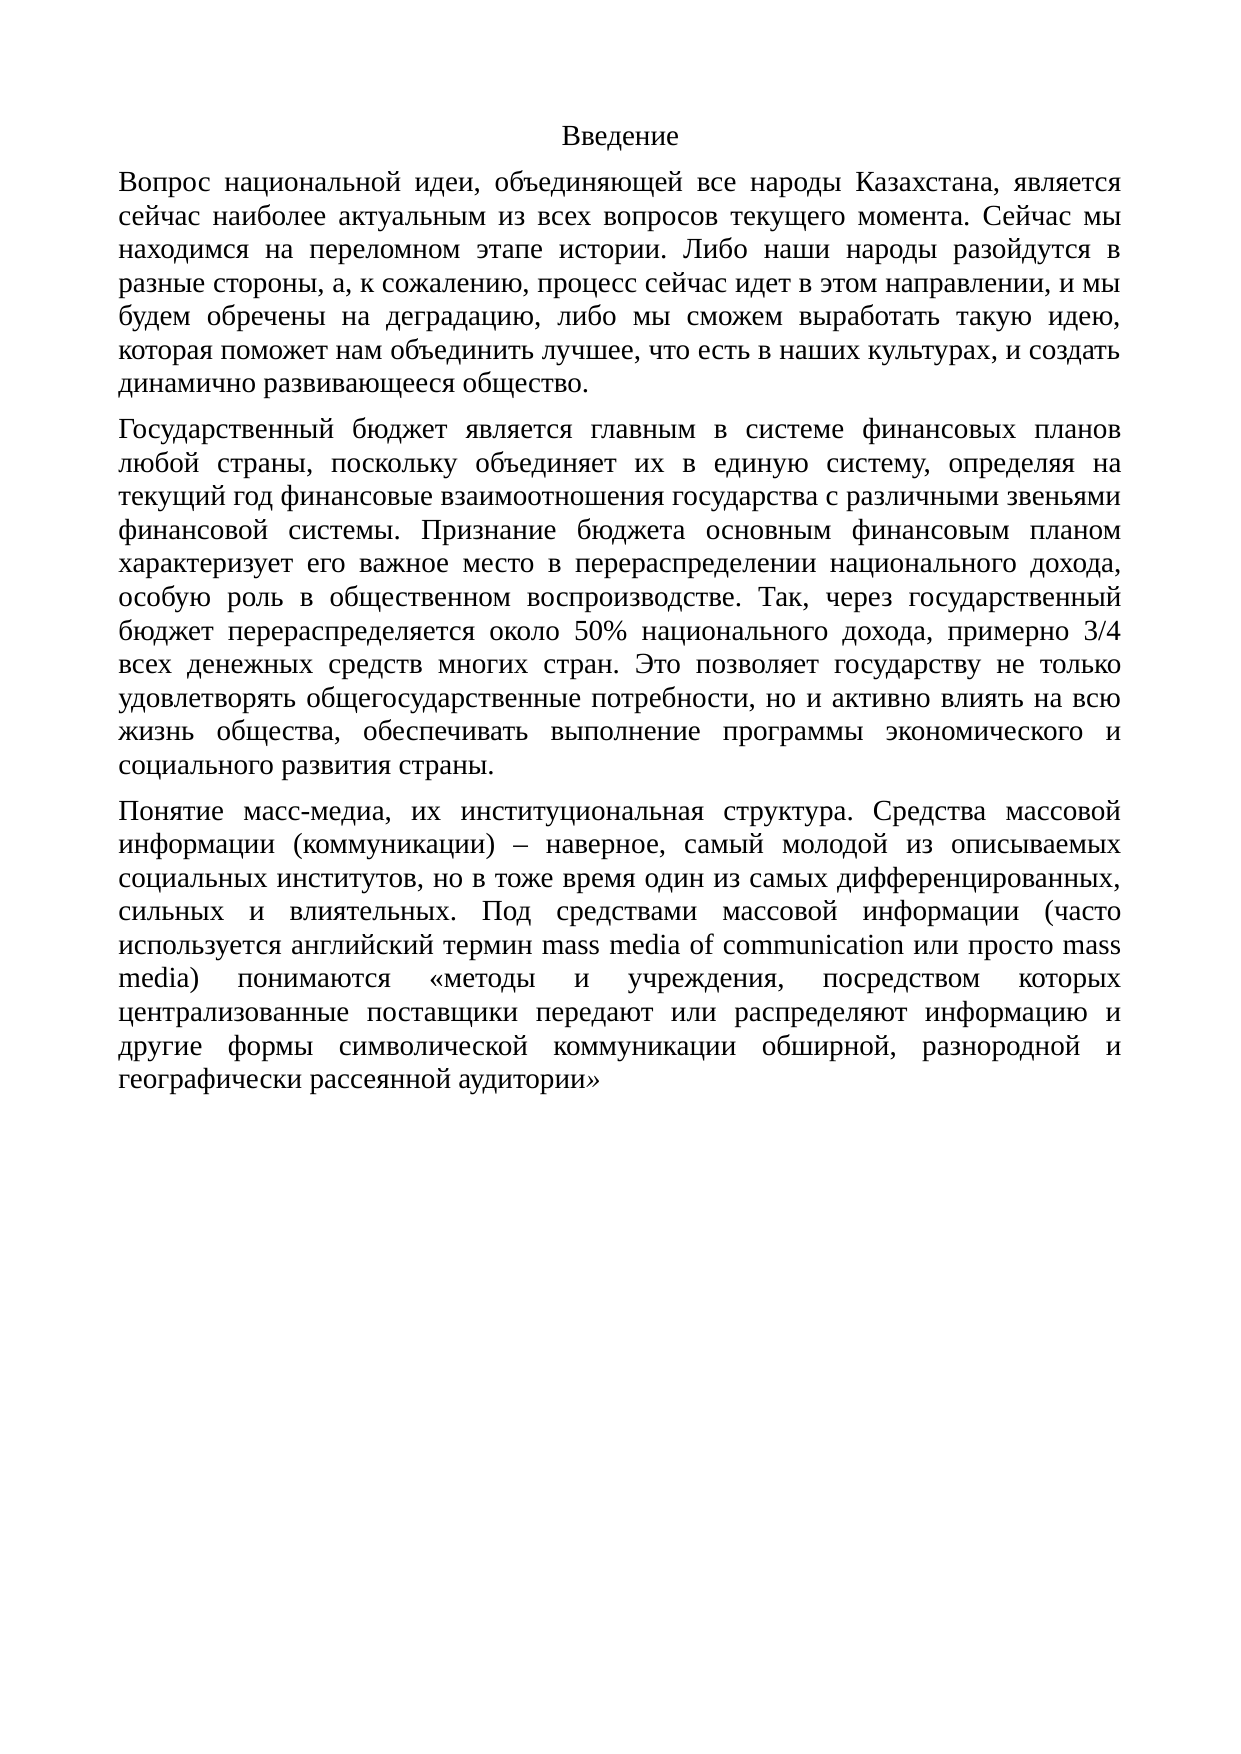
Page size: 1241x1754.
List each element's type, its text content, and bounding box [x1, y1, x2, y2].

text Введение [118, 118, 1122, 152]
text Понятие масс-медиа, их институциональная структура. Средства массовой информации (коммуникации) – наверное, самый молодой из описываемых социальных институтов, но в тоже время один из самых дифференцированных, сильных и влиятельных. Под средствами массовой информации (часто используется английский термин mass media of communication или просто mass media) понимаются «методы и учреждения, посредством которых централизованные поставщики передают или распределяют информацию и другие формы символической коммуникации обширной, разнородной и географически рассеянной аудитории» [118, 793, 1122, 1095]
text Государственный бюджет является главным в системе финансовых планов любой страны, поскольку объединяет их в единую систему, определяя на текущий год финансовые взаимоотношения государства с различными звеньями финансовой системы. Признание бюджета основным финансовым планом характеризует его важное место в перераспределении национального дохода, особую роль в общественном воспроизводстве. Так, через государственный бюджет перераспределяется около 50% национального дохода, примерно 3/4 всех денежных средств многих стран. Это позволяет государству не только удовлетворять общегосударственные потребности, но и активно влиять на всю жизнь общества, обеспечивать выполнение программы экономического и социального развития страны. [118, 411, 1122, 780]
text Вопрос национальной идеи, объединяющей все народы Казахстана, является сейчас наиболее актуальным из всех вопросов текущего момента. Сейчас мы находимся на переломном этапе истории. Либо наши народы разойдутся в разные стороны, а, к сожалению, процесс сейчас идет в этом направлении, и мы будем обречены на деградацию, либо мы сможем выработать такую идею, которая поможет нам объединить лучшее, что есть в наших культурах, и создать динамично развивающееся общество. [118, 164, 1122, 399]
